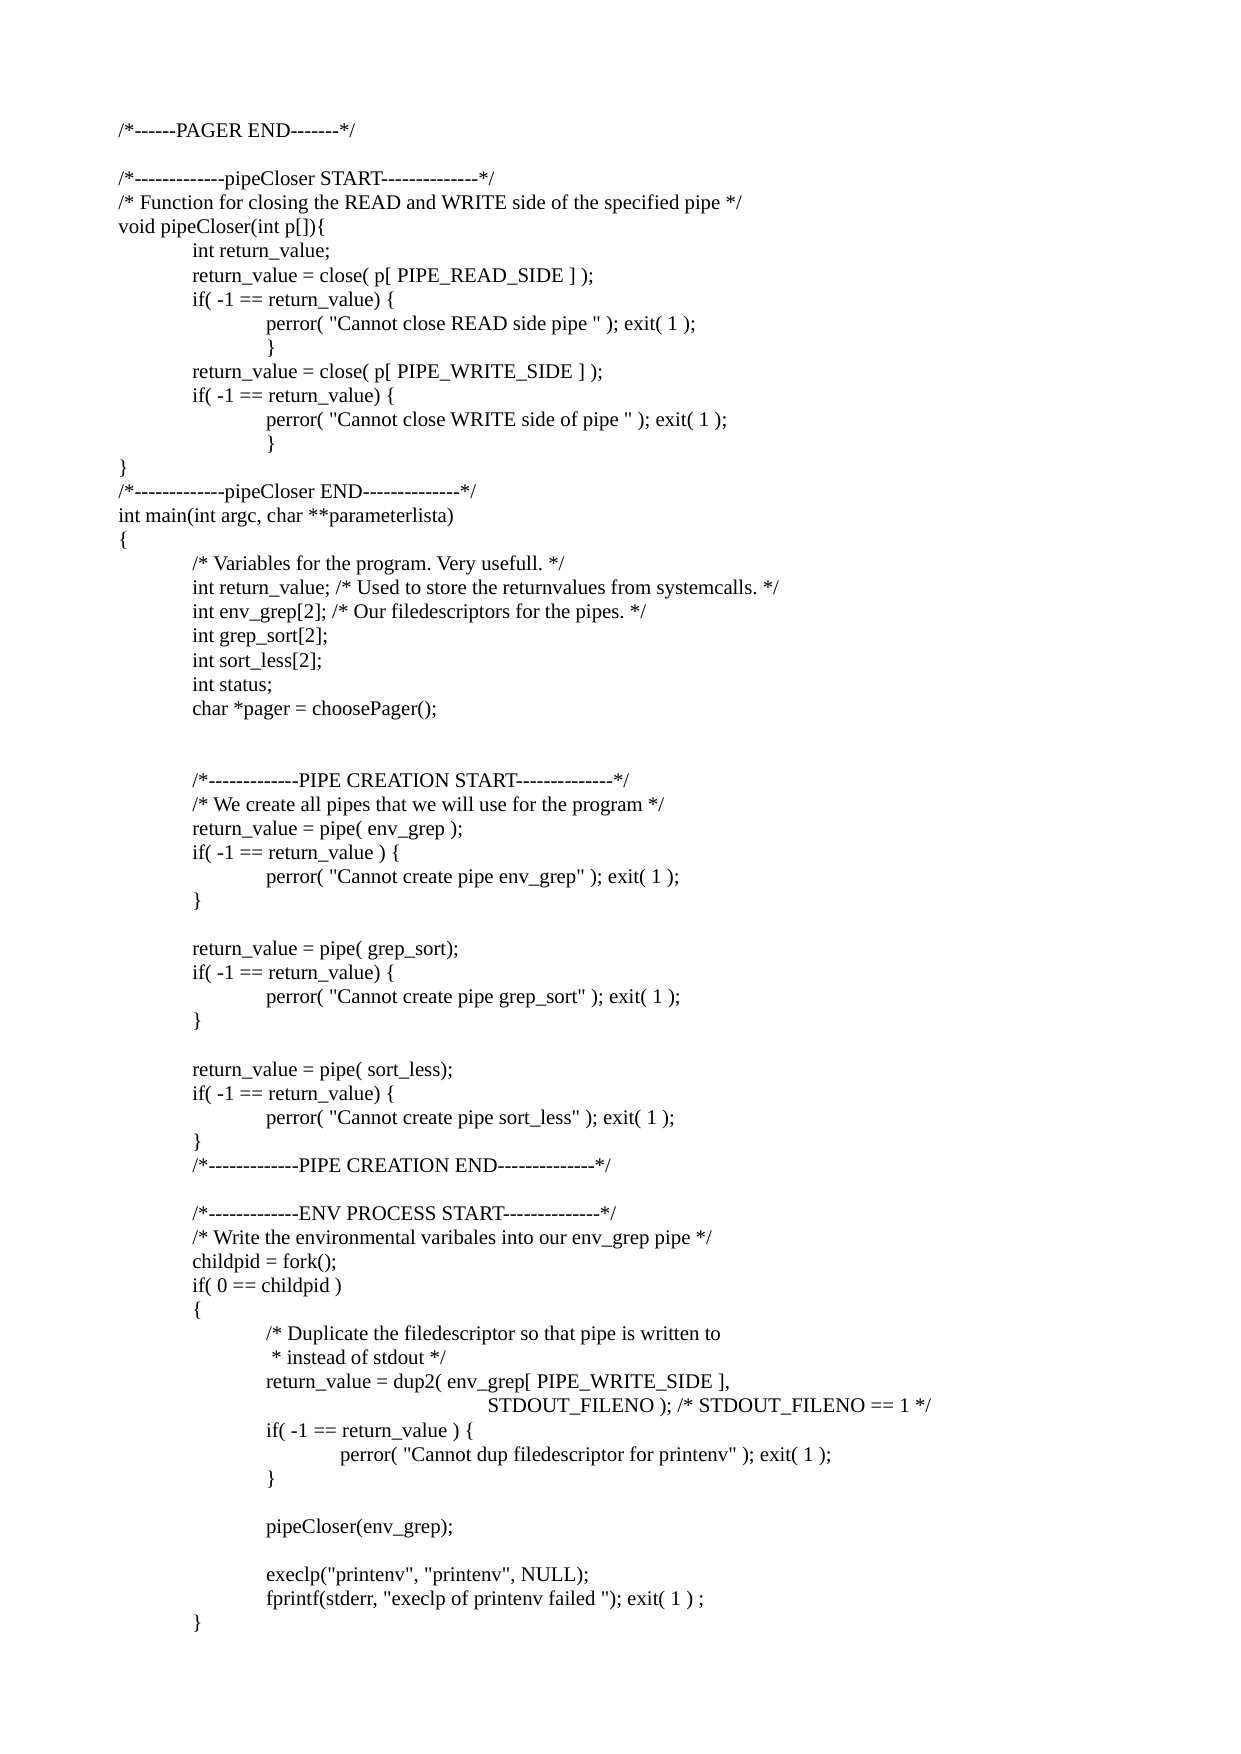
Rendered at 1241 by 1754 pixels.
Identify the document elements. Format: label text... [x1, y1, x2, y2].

text return_value = pipe( env_grep ); [118, 816, 1122, 840]
text perror( "Cannot close READ side pipe " ); exit( 1 ); [118, 311, 1122, 335]
text } [118, 1466, 1122, 1490]
text char *pager = choosePager(); [118, 696, 1122, 720]
text int grep_sort[2]; [118, 623, 1122, 647]
text int env_grep[2]; /* Our filedescriptors for the pipes. */ [118, 599, 1122, 623]
text perror( "Cannot create pipe sort_less" ); exit( 1 ); [118, 1105, 1122, 1129]
text return_value = close( p[ PIPE_READ_SIDE ] ); [118, 262, 1122, 287]
text if( 0 == childpid ) [118, 1273, 1122, 1297]
text execlp("printenv", "printenv", NULL); [118, 1562, 1122, 1586]
text /*-------------PIPE CREATION START--------------*/ [118, 768, 1122, 792]
text if( -1 == return_value) { [118, 287, 1122, 311]
text /*-------------ENV PROCESS START--------------*/ [118, 1201, 1122, 1225]
text int return_value; [118, 238, 1122, 262]
text pipeCloser(env_grep); [118, 1514, 1122, 1538]
text } [118, 335, 1122, 359]
text return_value = dup2( env_grep[ PIPE_WRITE_SIDE ], [118, 1369, 1122, 1393]
text if( -1 == return_value ) { [118, 1417, 1122, 1442]
text int main(int argc, char **parameterlista) [118, 503, 1122, 527]
text if( -1 == return_value) { [118, 383, 1122, 407]
text if( -1 == return_value) { [118, 1081, 1122, 1105]
text /*-------------PIPE CREATION END--------------*/ [118, 1153, 1122, 1177]
text perror( "Cannot close WRITE side of pipe " ); exit( 1 ); [118, 407, 1122, 431]
text { [118, 1297, 1122, 1321]
text return_value = pipe( grep_sort); [118, 936, 1122, 960]
text /* Duplicate the filedescriptor so that pipe is written to [118, 1321, 1122, 1345]
text /* Write the environmental varibales into our env_grep pipe */ [118, 1225, 1122, 1249]
text * instead of stdout */ [118, 1345, 1122, 1369]
text } [118, 431, 1122, 455]
text } [118, 1129, 1122, 1153]
text void pipeCloser(int p[]){ [118, 214, 1122, 238]
text } [118, 1610, 1122, 1634]
text } [118, 1008, 1122, 1032]
text /* Function for closing the READ and WRITE side of the specified pipe */ [118, 190, 1122, 214]
text } [118, 888, 1122, 912]
text if( -1 == return_value) { [118, 960, 1122, 984]
text } [118, 455, 1122, 479]
text childpid = fork(); [118, 1249, 1122, 1273]
text fprintf(stderr, "execlp of printenv failed "); exit( 1 ) ; [118, 1586, 1122, 1610]
text return_value = close( p[ PIPE_WRITE_SIDE ] ); [118, 359, 1122, 383]
text return_value = pipe( sort_less); [118, 1057, 1122, 1081]
text int status; [118, 672, 1122, 696]
text /* Variables for the program. Very usefull. */ [118, 551, 1122, 575]
text { [118, 527, 1122, 551]
text perror( "Cannot create pipe grep_sort" ); exit( 1 ); [118, 984, 1122, 1008]
text STDOUT_FILENO ); /* STDOUT_FILENO == 1 */ [118, 1393, 1122, 1417]
text perror( "Cannot create pipe env_grep" ); exit( 1 ); [118, 864, 1122, 888]
text /* We create all pipes that we will use for the program */ [118, 792, 1122, 816]
text /*-------------pipeCloser END--------------*/ [118, 479, 1122, 503]
text /*-------------pipeCloser START--------------*/ [118, 166, 1122, 190]
text perror( "Cannot dup filedescriptor for printenv" ); exit( 1 ); [118, 1442, 1122, 1466]
text int sort_less[2]; [118, 647, 1122, 672]
text if( -1 == return_value ) { [118, 840, 1122, 864]
text /*------PAGER END-------*/ [118, 118, 1122, 142]
text int return_value; /* Used to store the returnvalues from systemcalls. */ [118, 575, 1122, 599]
